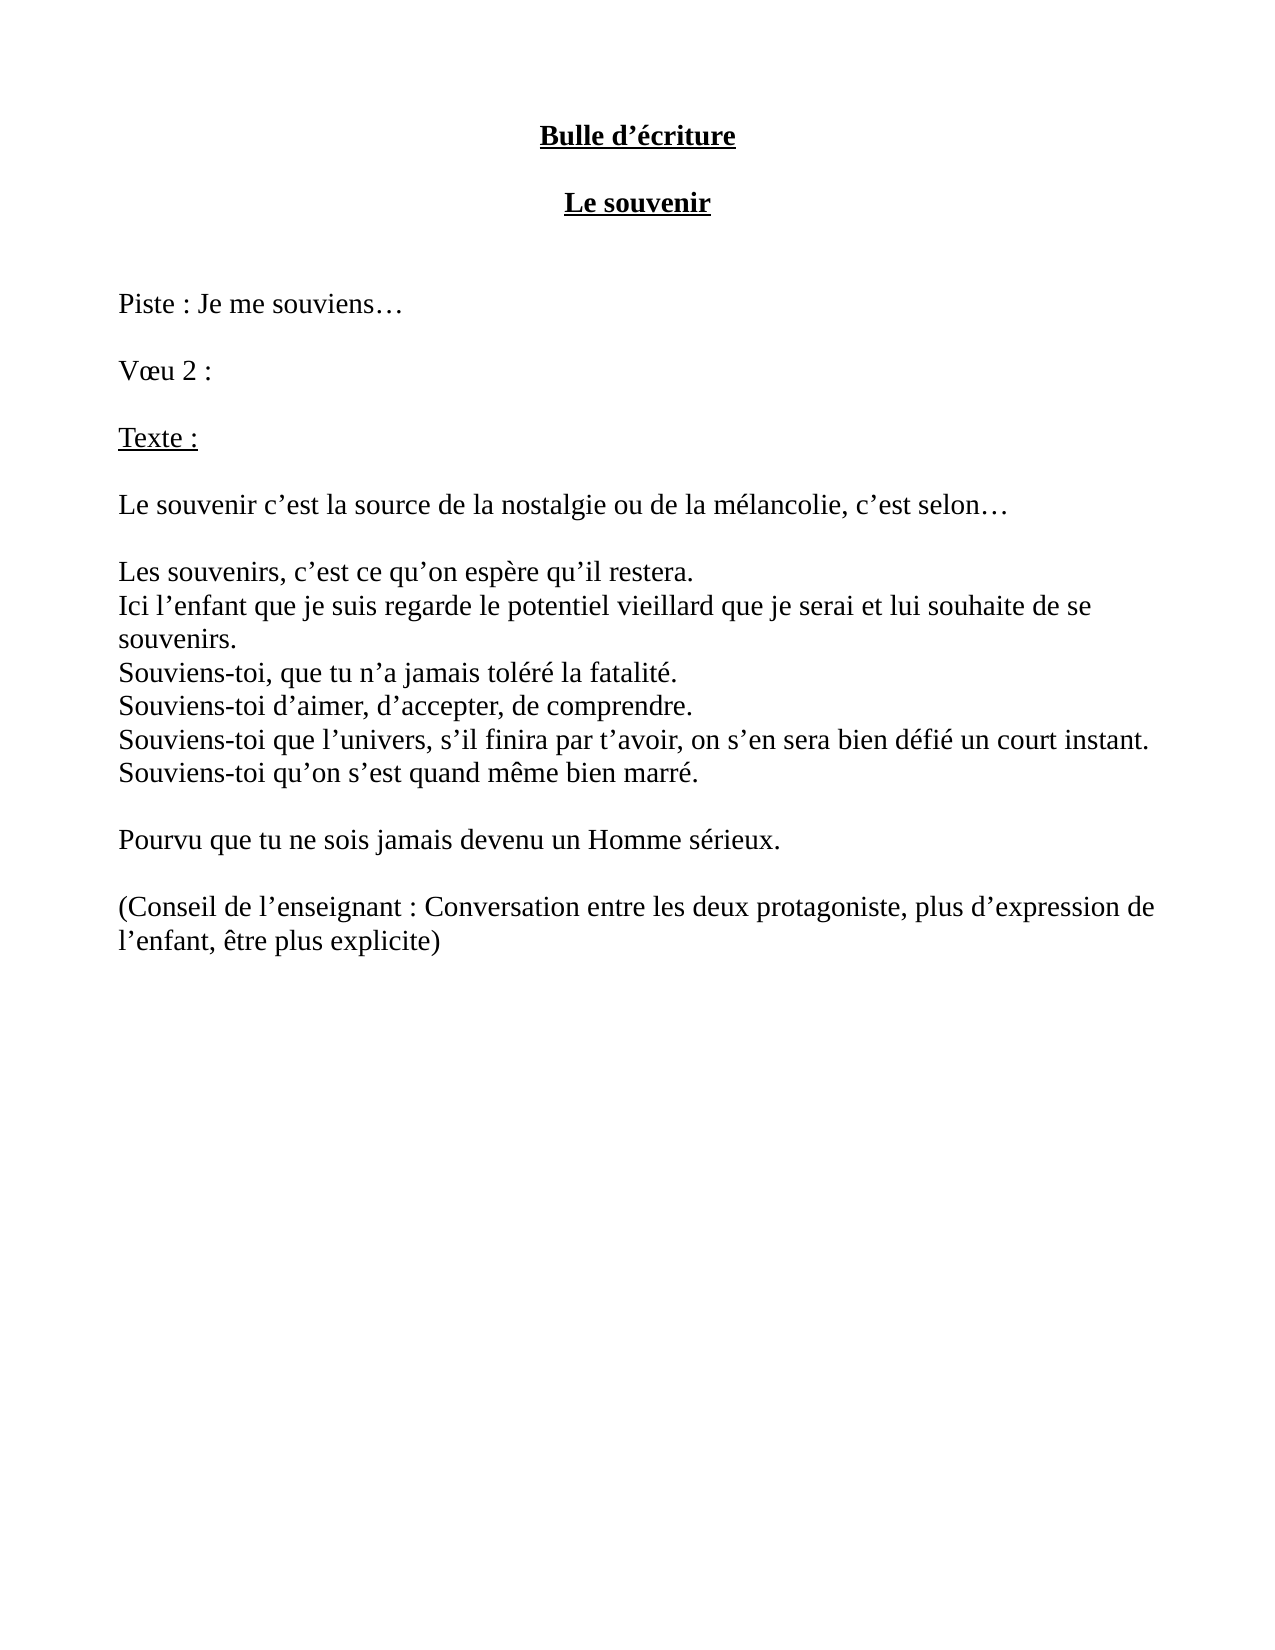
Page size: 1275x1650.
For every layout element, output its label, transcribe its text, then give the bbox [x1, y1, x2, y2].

text Vœu 2 : [118, 353, 1157, 386]
text Bulle d’écriture [118, 118, 1157, 152]
text Le souvenir c’est la source de la nostalgie ou de la mélancolie, c’est selon… [118, 487, 1157, 521]
text Piste : Je me souviens… [118, 286, 1157, 319]
text Pourvu que tu ne sois jamais devenu un Homme sérieux. [118, 822, 1157, 856]
text Souviens-toi d’aimer, d’accepter, de comprendre. [118, 688, 1157, 722]
text Souviens-toi qu’on s’est quand même bien marré. [118, 755, 1157, 789]
text Texte : [118, 420, 1157, 453]
text Ici l’enfant que je suis regarde le potentiel vieillard que je serai et lui souhaite de se souvenirs. [118, 588, 1157, 655]
text Le souvenir [118, 185, 1157, 219]
text Les souvenirs, c’est ce qu’on espère qu’il restera. [118, 554, 1157, 588]
text Souviens-toi que l’univers, s’il finira par t’avoir, on s’en sera bien défié un court instant. [118, 722, 1157, 755]
text (Conseil de l’enseignant : Conversation entre les deux protagoniste, plus d’expression de l’enfant, être plus explicite) [118, 889, 1157, 957]
text Souviens-toi, que tu n’a jamais toléré la fatalité. [118, 655, 1157, 688]
